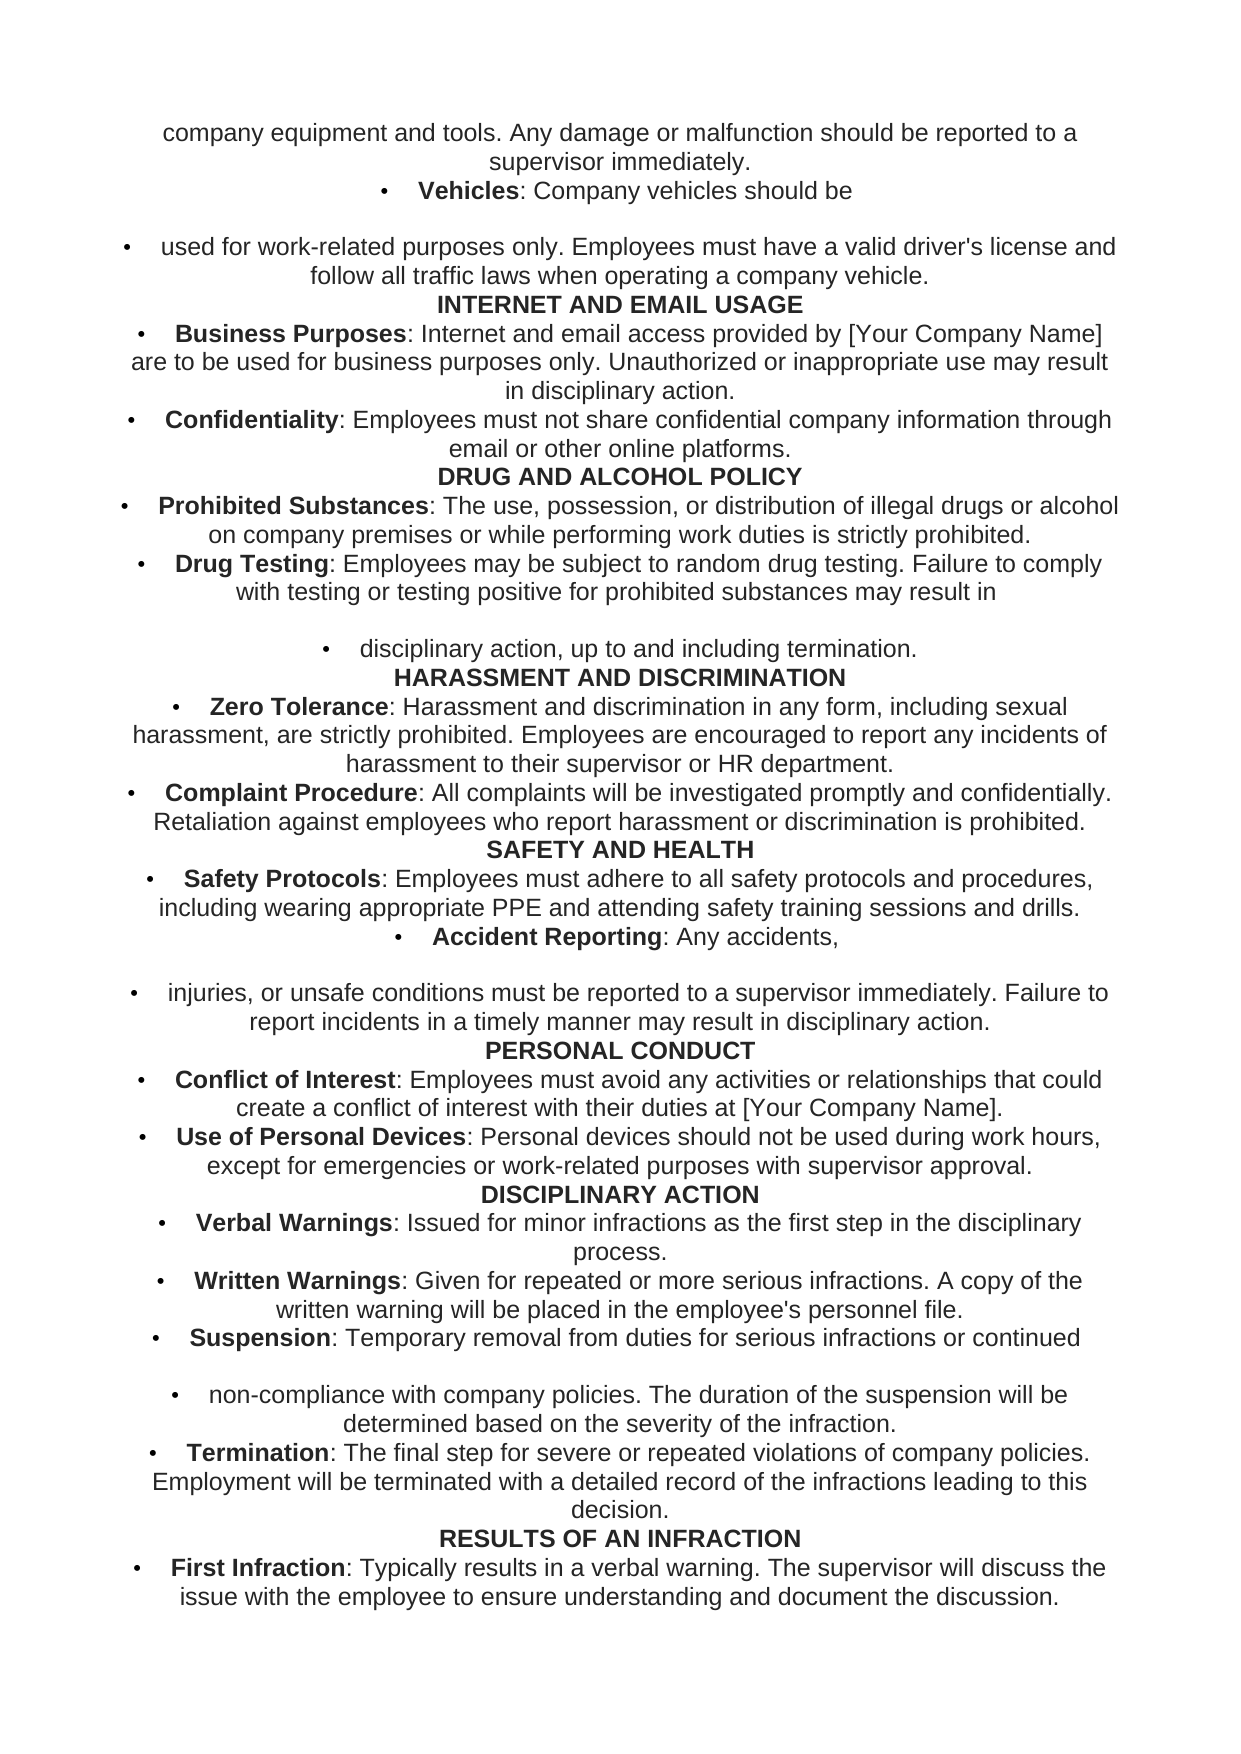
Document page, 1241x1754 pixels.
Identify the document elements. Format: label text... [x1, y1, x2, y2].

list Suspension: Temporary removal from duties for serious infractions or continued [81, 1323, 1122, 1352]
list disciplinary action, up to and including termination. [81, 634, 1122, 663]
list Safety Protocols: Employees must adhere to all safety protocols and procedures, including wearing appropriate PPE and attending safety training sessions and drills. [81, 864, 1122, 922]
list injuries, or unsafe conditions must be reported to a supervisor immediately. Failure to report incidents in a timely manner may result in disciplinary action. [81, 978, 1122, 1036]
list non-compliance with company policies. The duration of the suspension will be determined based on the severity of the infraction. [81, 1380, 1122, 1438]
list Business Purposes: Internet and email access provided by [Your Company Name] are to be used for business purposes only. Unauthorized or inappropriate use may result in disciplinary action. [81, 319, 1122, 405]
list Complaint Procedure: All complaints will be investigated promptly and confidentially. Retaliation against employees who report harassment or discrimination is prohibited. [81, 778, 1122, 835]
text PERSONAL CONDUCT [118, 1036, 1122, 1065]
list company equipment and tools. Any damage or malfunction should be reported to a supervisor immediately. [81, 118, 1122, 176]
list Drug Testing: Employees may be subject to random drug testing. Failure to comply with testing or testing positive for prohibited substances may result in [81, 549, 1122, 606]
list used for work-related purposes only. Employees must have a valid driver's license and follow all traffic laws when operating a company vehicle. [81, 232, 1122, 290]
list Written Warnings: Given for repeated or more serious infractions. A copy of the written warning will be placed in the employee's personnel file. [81, 1266, 1122, 1323]
text HARASSMENT AND DISCRIMINATION [118, 663, 1122, 692]
list Prohibited Substances: The use, possession, or distribution of illegal drugs or alcohol on company premises or while performing work duties is strictly prohibited. [81, 491, 1122, 549]
text DRUG AND ALCOHOL POLICY [118, 462, 1122, 491]
list Zero Tolerance: Harassment and discrimination in any form, including sexual harassment, are strictly prohibited. Employees are encouraged to report any incidents of harassment to their supervisor or HR department. [81, 692, 1122, 778]
text RESULTS OF AN INFRACTION [118, 1524, 1122, 1553]
list Confidentiality: Employees must not share confidential company information through email or other online platforms. [81, 405, 1122, 462]
list Verbal Warnings: Issued for minor infractions as the first step in the disciplinary process. [81, 1208, 1122, 1266]
list Use of Personal Devices: Personal devices should not be used during work hours, except for emergencies or work-related purposes with supervisor approval. [81, 1122, 1122, 1180]
list Conflict of Interest: Employees must avoid any activities or relationships that could create a conflict of interest with their duties at [Your Company Name]. [81, 1065, 1122, 1122]
list Accident Reporting: Any accidents, [81, 922, 1122, 950]
list Vehicles: Company vehicles should be [81, 176, 1122, 204]
list First Infraction: Typically results in a verbal warning. The supervisor will discuss the issue with the employee to ensure understanding and document the discussion. [81, 1553, 1122, 1610]
list Termination: The final step for severe or repeated violations of company policies. Employment will be terminated with a detailed record of the infractions leading to this decision. [81, 1438, 1122, 1524]
text DISCIPLINARY ACTION [118, 1180, 1122, 1208]
text INTERNET AND EMAIL USAGE [118, 290, 1122, 319]
text SAFETY AND HEALTH [118, 835, 1122, 864]
